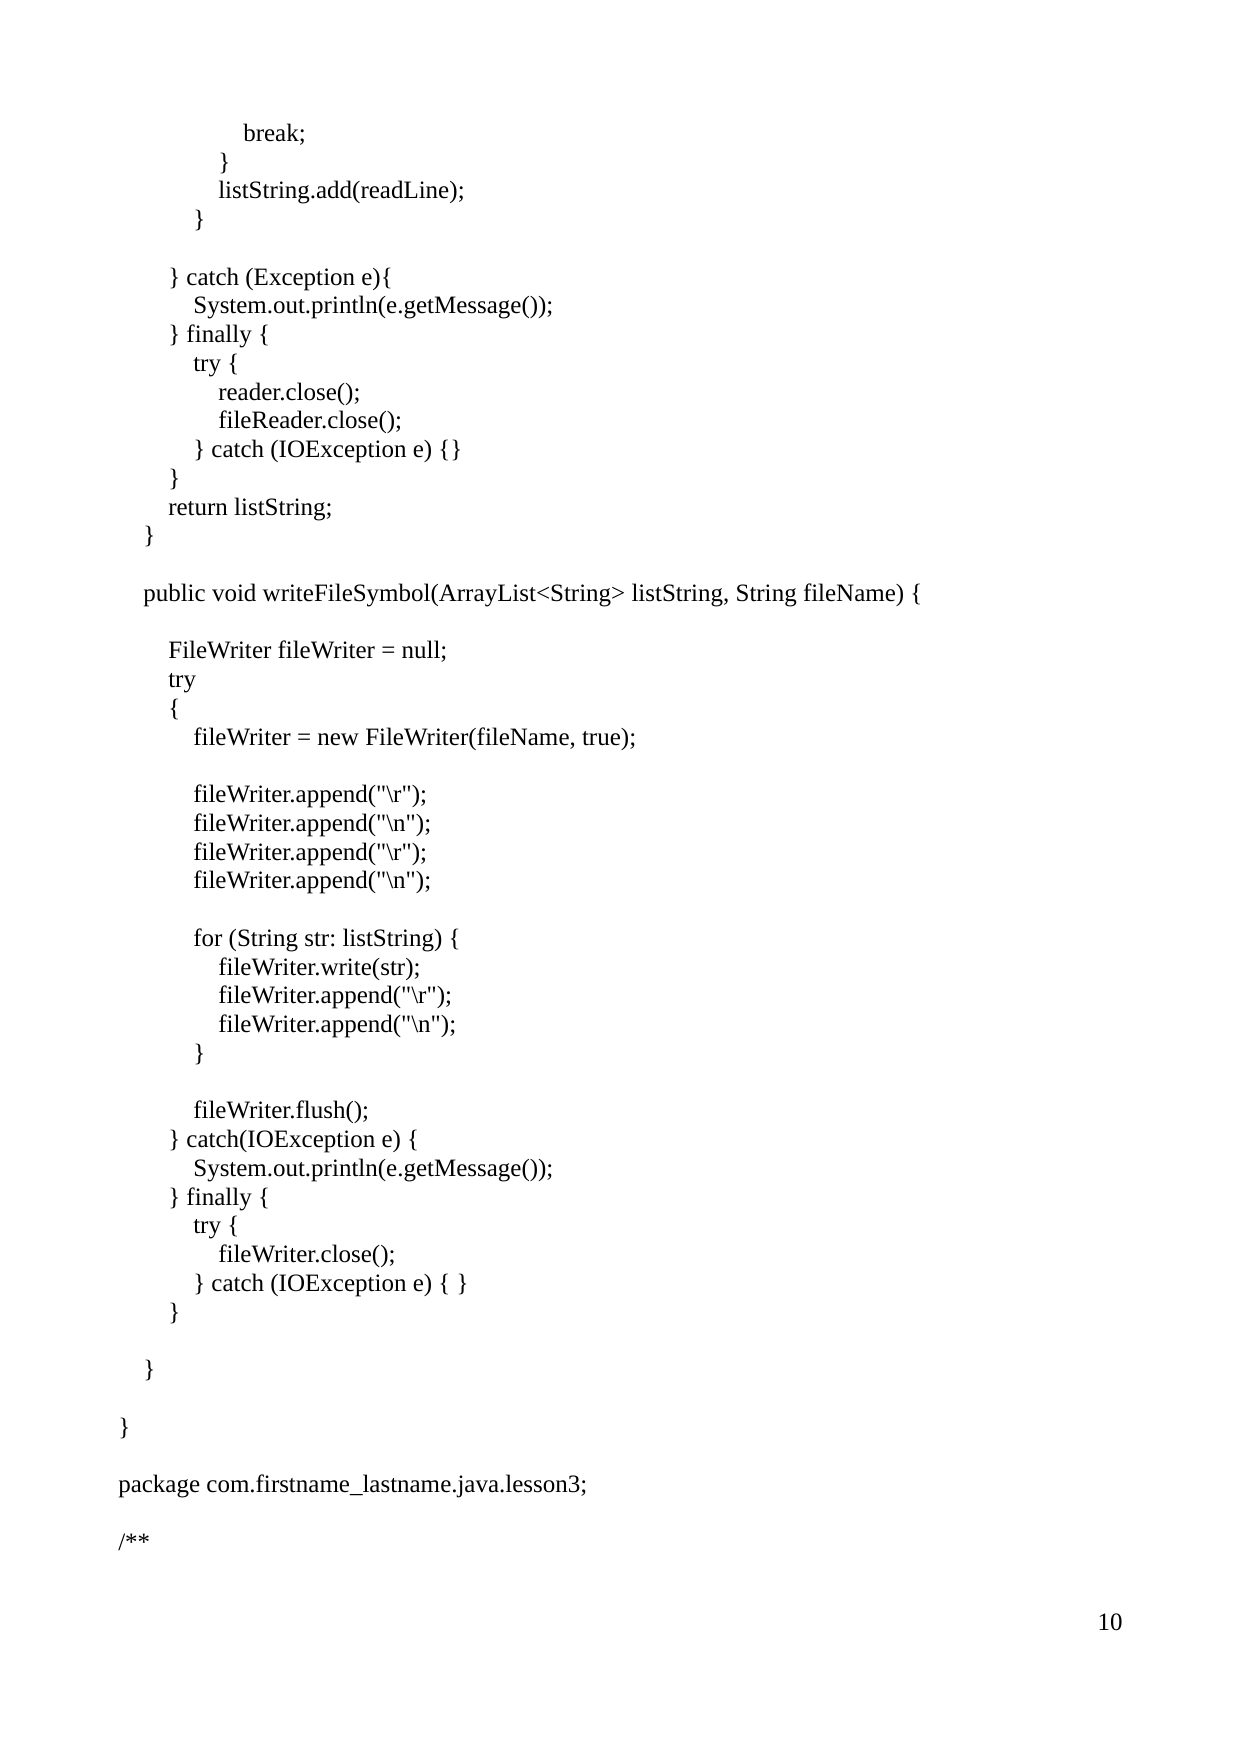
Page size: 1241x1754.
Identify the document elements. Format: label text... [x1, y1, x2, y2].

text System.out.println(e.getMessage()); [118, 291, 1122, 319]
text } catch (IOException e) { } [118, 1268, 1122, 1297]
text try { [118, 348, 1122, 377]
text /** [118, 1527, 1122, 1556]
text public void writeFileSymbol(ArrayList<String> listString, String fileName) { [118, 578, 1122, 607]
text System.out.println(e.getMessage()); [118, 1153, 1122, 1182]
text fileWriter.append("\r"); [118, 837, 1122, 866]
text } catch(IOException e) { [118, 1124, 1122, 1153]
text fileWriter.close(); [118, 1239, 1122, 1268]
text return listString; [118, 492, 1122, 521]
text fileWriter.write(str); [118, 952, 1122, 981]
text fileWriter.flush(); [118, 1096, 1122, 1124]
text fileWriter = new FileWriter(fileName, true); [118, 722, 1122, 751]
text } [118, 521, 1122, 549]
text FileWriter fileWriter = null; [118, 636, 1122, 664]
text } [118, 147, 1122, 176]
text { [118, 693, 1122, 722]
text } catch (Exception e){ [118, 262, 1122, 291]
text } [118, 1354, 1122, 1383]
text fileWriter.append("\n"); [118, 808, 1122, 837]
text try [118, 664, 1122, 693]
text reader.close(); [118, 377, 1122, 406]
text package com.firstname_lastname.java.lesson3; [118, 1469, 1122, 1498]
text for (String str: listString) { [118, 923, 1122, 952]
text } [118, 204, 1122, 233]
text } [118, 1297, 1122, 1326]
text fileWriter.append("\r"); [118, 779, 1122, 808]
text fileWriter.append("\n"); [118, 866, 1122, 894]
text } [118, 1038, 1122, 1067]
text try { [118, 1211, 1122, 1239]
text } [118, 463, 1122, 492]
text } finally { [118, 1182, 1122, 1211]
text fileWriter.append("\r"); [118, 981, 1122, 1009]
text break; [118, 118, 1122, 147]
text fileReader.close(); [118, 406, 1122, 434]
text fileWriter.append("\n"); [118, 1009, 1122, 1038]
text } [118, 1412, 1122, 1441]
text } catch (IOException e) {} [118, 434, 1122, 463]
text listString.add(readLine); [118, 176, 1122, 204]
text } finally { [118, 319, 1122, 348]
